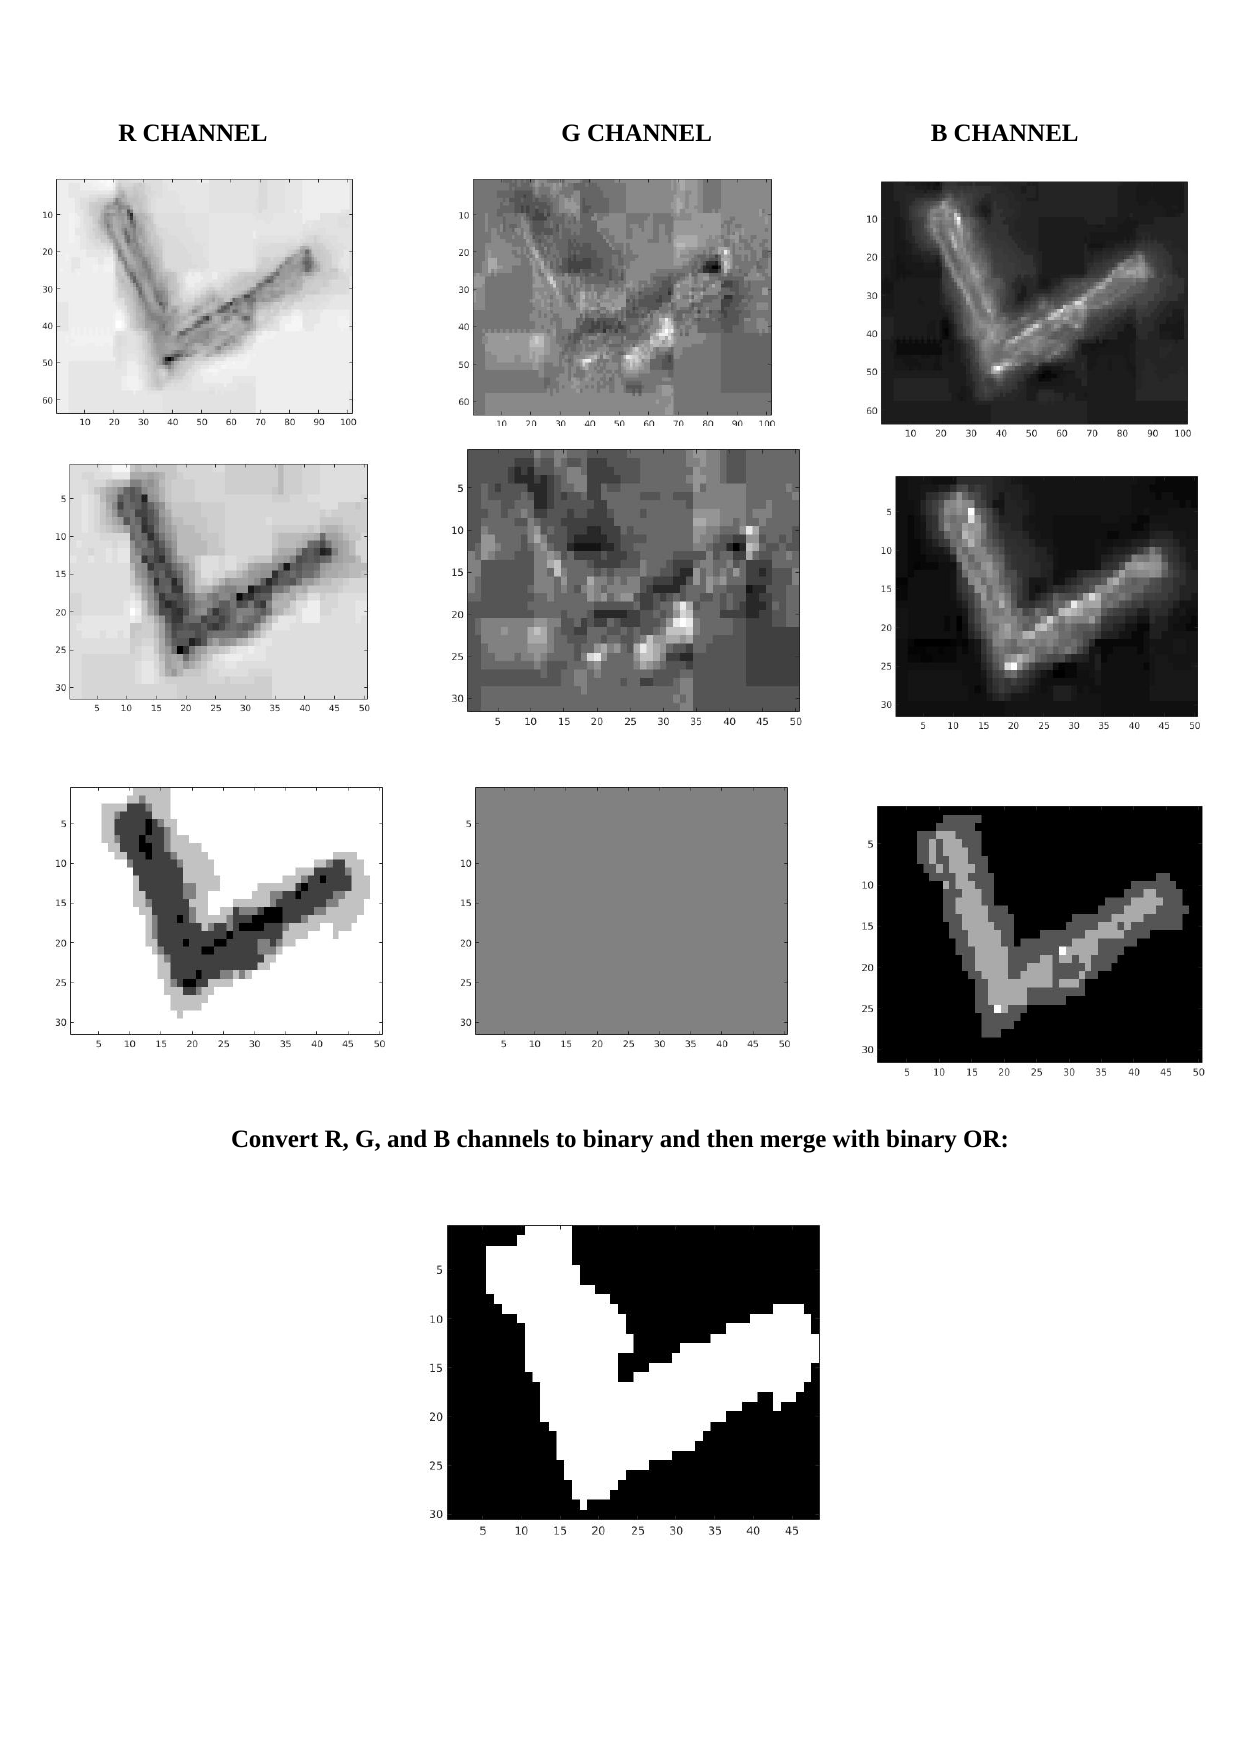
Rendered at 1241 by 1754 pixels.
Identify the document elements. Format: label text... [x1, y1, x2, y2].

picture [423, 766, 1241, 1096]
picture [412, 157, 1234, 748]
picture [7, 158, 403, 730]
text Convert R, G, and B channels to binary and then merge with binary OR: [118, 1124, 1122, 1153]
picture [18, 766, 420, 1067]
text R CHANNEL G CHANNEL B CHANNEL [118, 118, 1122, 147]
picture [385, 1199, 864, 1558]
